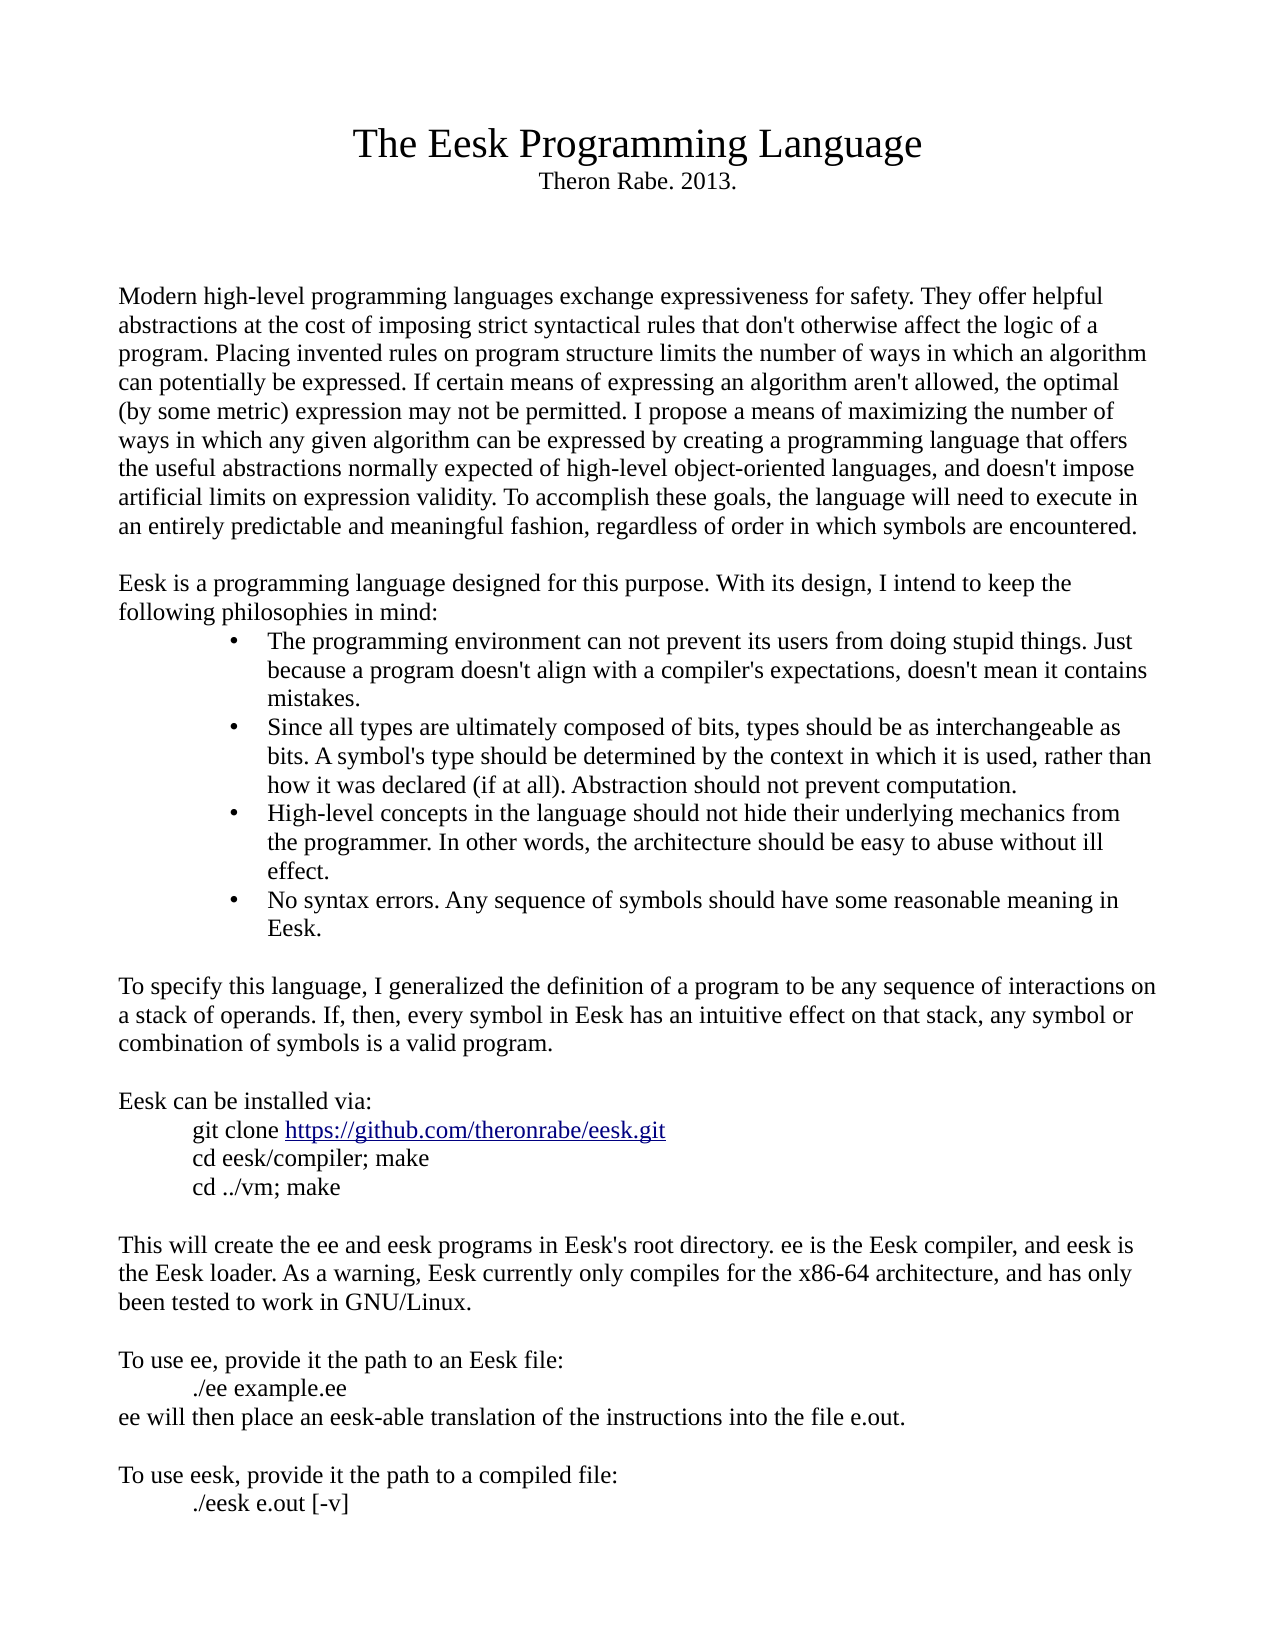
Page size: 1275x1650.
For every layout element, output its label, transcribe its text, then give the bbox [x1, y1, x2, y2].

text cd ../vm; make [118, 1172, 1157, 1201]
list Since all types are ultimately composed of bits, types should be as interchangeable as bits. A symbol's type should be determined by the context in which it is used, rather than how it was declared (if at all). Abstraction should not prevent computation. [229, 712, 1157, 798]
list No syntax errors. Any sequence of symbols should have some reasonable meaning in Eesk. [229, 885, 1157, 942]
text Eesk is a programming language designed for this purpose. With its design, I intend to keep the following philosophies in mind: [118, 568, 1157, 626]
text ./ee example.ee [118, 1373, 1157, 1402]
text To use eesk, provide it the path to a compiled file: [118, 1460, 1157, 1488]
text cd eesk/compiler; make [118, 1143, 1157, 1172]
text Modern high-level programming languages exchange expressiveness for safety. They offer helpful abstractions at the cost of imposing strict syntactical rules that don't otherwise affect the logic of a program. Placing invented rules on program structure limits the number of ways in which an algorithm can potentially be expressed. If certain means of expressing an algorithm aren't allowed, the optimal (by some metric) expression may not be permitted. I propose a means of maximizing the number of ways in which any given algorithm can be expressed by creating a programming language that offers the useful abstractions normally expected of high-level object-oriented languages, and doesn't impose artificial limits on expression validity. To accomplish these goals, the language will need to execute in an entirely predictable and meaningful fashion, regardless of order in which symbols are encountered. [118, 281, 1157, 540]
text Eesk can be installed via: [118, 1086, 1157, 1115]
text To use ee, provide it the path to an Eesk file: [118, 1345, 1157, 1373]
text To specify this language, I generalized the definition of a program to be any sequence of interactions on a stack of operands. If, then, every symbol in Eesk has an intuitive effect on that stack, any symbol or combination of symbols is a valid program. [118, 971, 1157, 1057]
text This will create the ee and eesk programs in Eesk's root directory. ee is the Eesk compiler, and eesk is the Eesk loader. As a warning, Eesk currently only compiles for the x86-64 architecture, and has only been tested to work in GNU/Linux. [118, 1230, 1157, 1316]
text ee will then place an eesk-able translation of the instructions into the file e.out. [118, 1402, 1157, 1431]
list The programming environment can not prevent its users from doing stupid things. Just because a program doesn't align with a compiler's expectations, doesn't mean it contains mistakes. [229, 626, 1157, 712]
text The Eesk Programming Language [118, 118, 1157, 166]
list High-level concepts in the language should not hide their underlying mechanics from the programmer. In other words, the architecture should be easy to abuse without ill effect. [229, 798, 1157, 885]
text Theron Rabe. 2013. [118, 166, 1157, 195]
text ./eesk e.out [-v] [118, 1488, 1157, 1517]
text git clone https://github.com/theronrabe/eesk.git [118, 1115, 1157, 1143]
